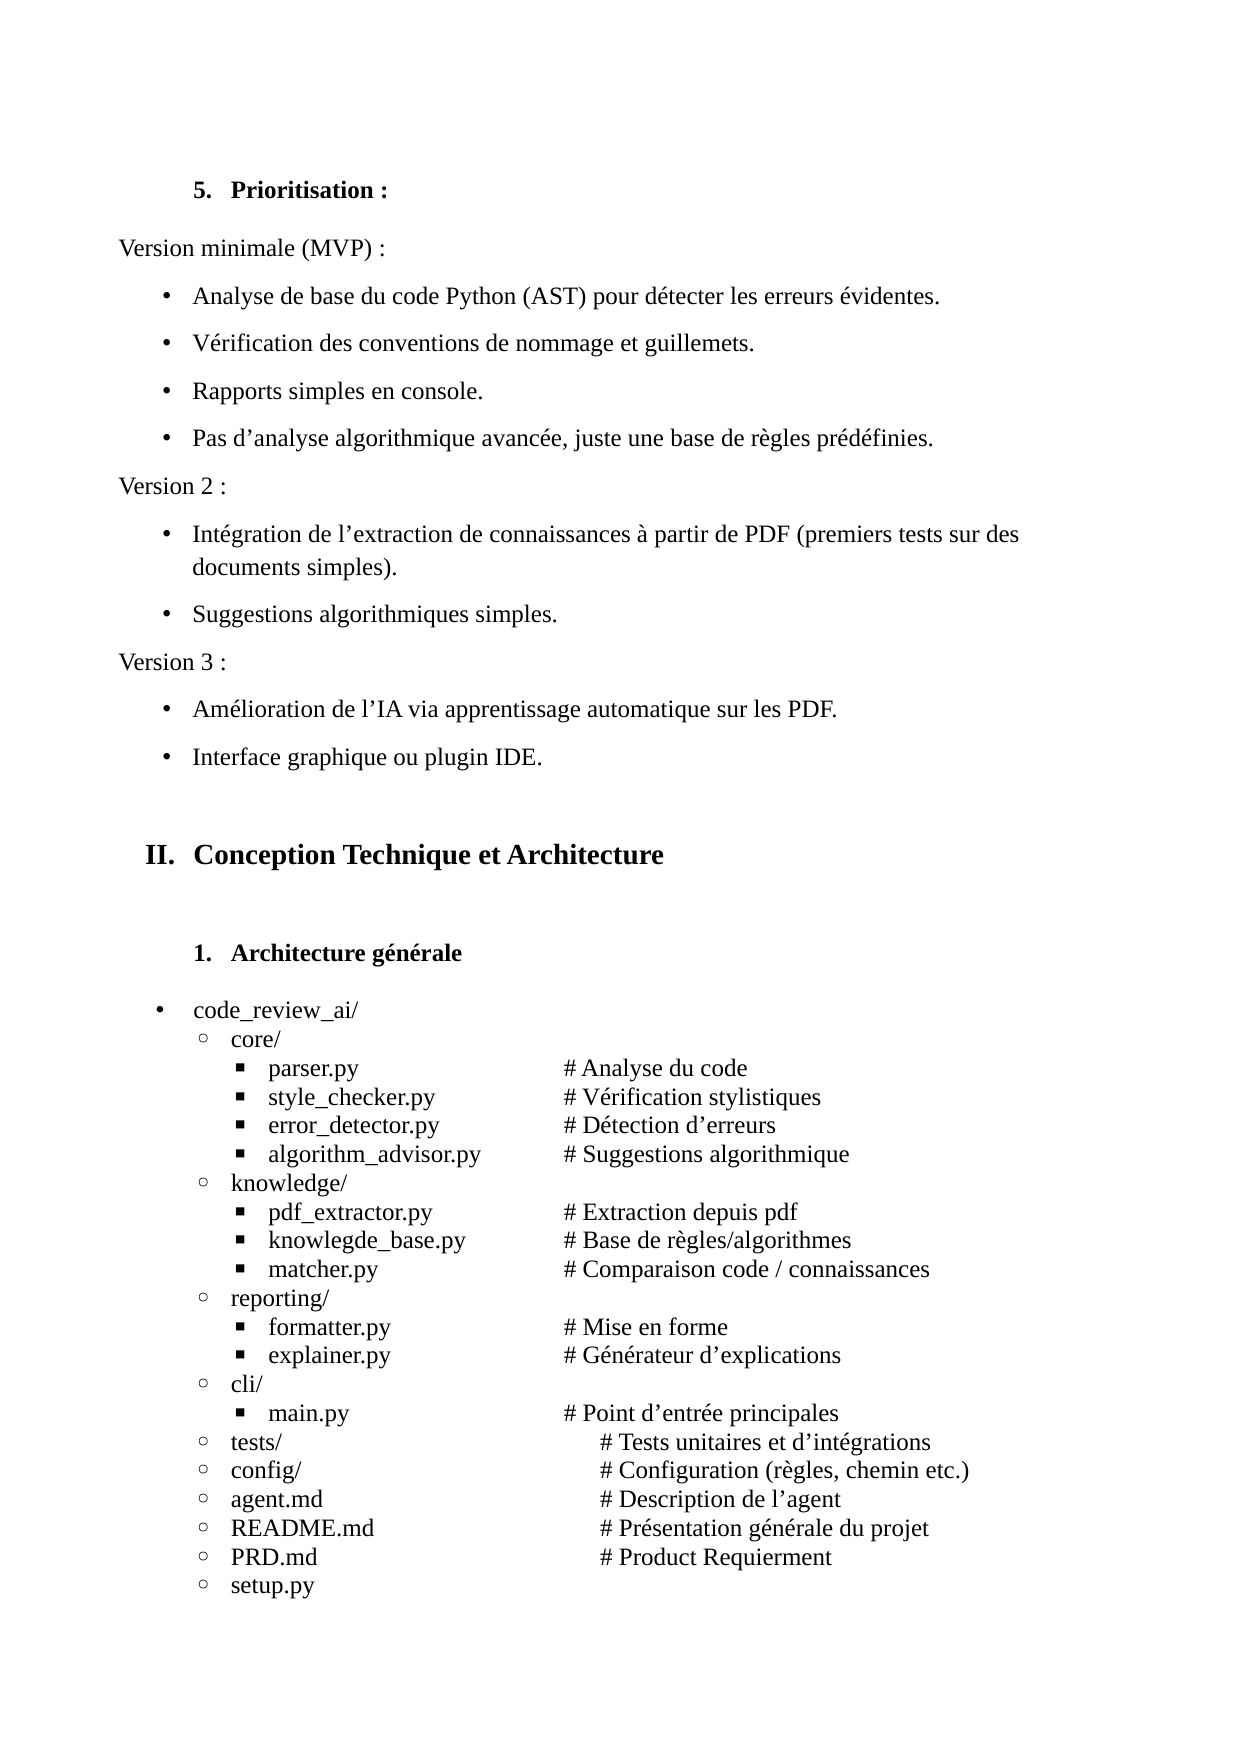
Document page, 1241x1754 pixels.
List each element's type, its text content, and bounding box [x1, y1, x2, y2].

list Vérification des conventions de nommage et guillemets. [162, 328, 1122, 357]
text Version 2 : [118, 471, 1122, 500]
list Conception Technique et Architecture [175, 837, 1122, 871]
list Analyse de base du code Python (AST) pour détecter les erreurs évidentes. [162, 281, 1122, 309]
list agent.md # Description de l’agent [193, 1484, 1122, 1513]
list code_review_ai/ [156, 996, 1122, 1024]
list reporting/ [193, 1283, 1122, 1312]
text Version 3 : [118, 647, 1122, 676]
list Pas d’analyse algorithmique avancée, juste une base de règles prédéfinies. [162, 423, 1122, 452]
list error_detector.py # Détection d’erreurs [231, 1111, 1122, 1139]
list Intégration de l’extraction de connaissances à partir de PDF (premiers tests sur des documents simples). [162, 519, 1122, 581]
list Amélioration de l’IA via apprentissage automatique sur les PDF. [162, 694, 1122, 723]
list matcher.py # Comparaison code / connaissances [231, 1254, 1122, 1283]
list knowledge/ [193, 1168, 1122, 1197]
list cli/ [193, 1369, 1122, 1398]
list config/ # Configuration (règles, chemin etc.) [193, 1456, 1122, 1484]
list setup.py [193, 1571, 1122, 1599]
list pdf_extractor.py # Extraction depuis pdf [231, 1197, 1122, 1226]
list Rapports simples en console. [162, 376, 1122, 405]
list Interface graphique ou plugin IDE. [162, 742, 1122, 771]
list algorithm_advisor.py # Suggestions algorithmique [231, 1139, 1122, 1168]
list knowlegde_base.py # Base de règles/algorithmes [231, 1226, 1122, 1254]
list main.py # Point d’entrée principales [231, 1398, 1122, 1427]
list README.md # Présentation générale du projet [193, 1513, 1122, 1542]
list PRD.md # Product Requierment [193, 1542, 1122, 1571]
list Prioritisation : [193, 176, 1122, 204]
list formatter.py # Mise en forme [231, 1312, 1122, 1341]
list parser.py # Analyse du code [231, 1053, 1122, 1082]
list tests/ # Tests unitaires et d’intégrations [193, 1427, 1122, 1456]
text Version minimale (MVP) : [118, 233, 1122, 262]
list Architecture générale [193, 938, 1122, 967]
list explainer.py # Générateur d’explications [231, 1341, 1122, 1369]
list core/ [193, 1024, 1122, 1053]
list Suggestions algorithmiques simples. [162, 599, 1122, 628]
list style_checker.py # Vérification stylistiques [231, 1082, 1122, 1111]
